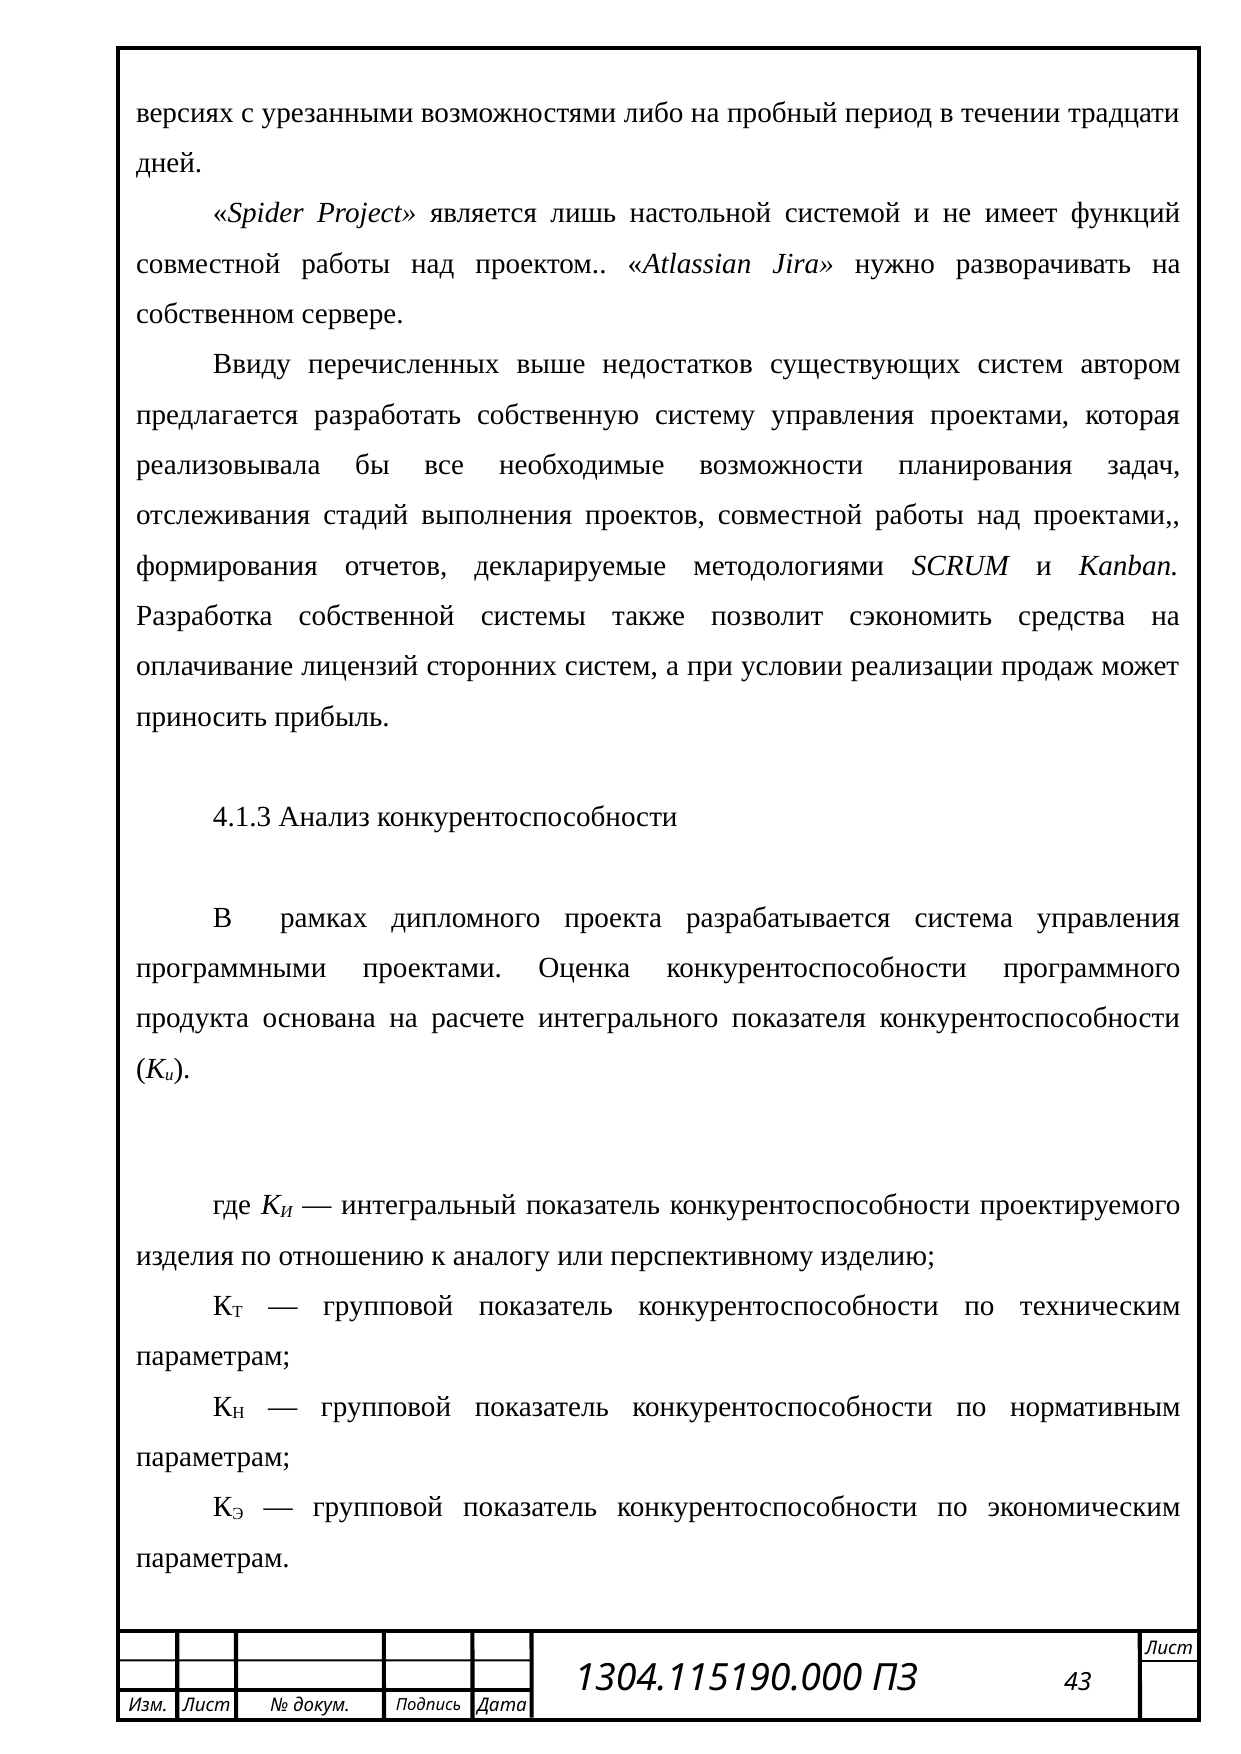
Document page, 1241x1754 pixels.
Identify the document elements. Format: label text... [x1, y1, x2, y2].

text КТ — групповой показатель конкурентоспособности по техническим параметрам; [136, 1288, 1181, 1372]
text Ввиду перечисленных выше недостатков существующих систем автором предлагается разработать собственную систему управления проектами, которая реализовывала бы все необходимые возможности планирования задач, отслеживания стадий выполнения проектов, совместной работы над проектами,, формирования отчетов, декларируемые методологиями SCRUM и Kanban. Разработка собственной системы также позволит сэкономить средства на оплачивание лицензий сторонних систем, а при условии реализации продаж может приносить прибыль. [136, 347, 1181, 732]
text версиях с урезанными возможностями либо на пробный период в течении традцати дней. [136, 95, 1181, 179]
text 4.1.3 Анализ конкурентоспособности [136, 799, 1181, 833]
text КН — групповой показатель конкурентоспособности по нормативным параметрам; [136, 1389, 1181, 1473]
text «Spider Project» является лишь настольной системой и не имеет функций совместной работы над проектом.. «Atlassian Jira» нужно разворачивать на собственном сервере. [136, 196, 1181, 330]
text где КИ — интегральный показатель конкурентоспособности проектируемого изделия по отношению к аналогу или перспективному изделию; [136, 1187, 1181, 1271]
text КЭ — групповой показатель конкурентоспособности по экономическим параметрам. [136, 1489, 1181, 1573]
text В рамках дипломного проекта разрабатывается система управления программными проектами. Оценка конкурентоспособности программного продукта основана на расчете интегрального показателя конкурентоспособности (Ки). [136, 900, 1181, 1084]
